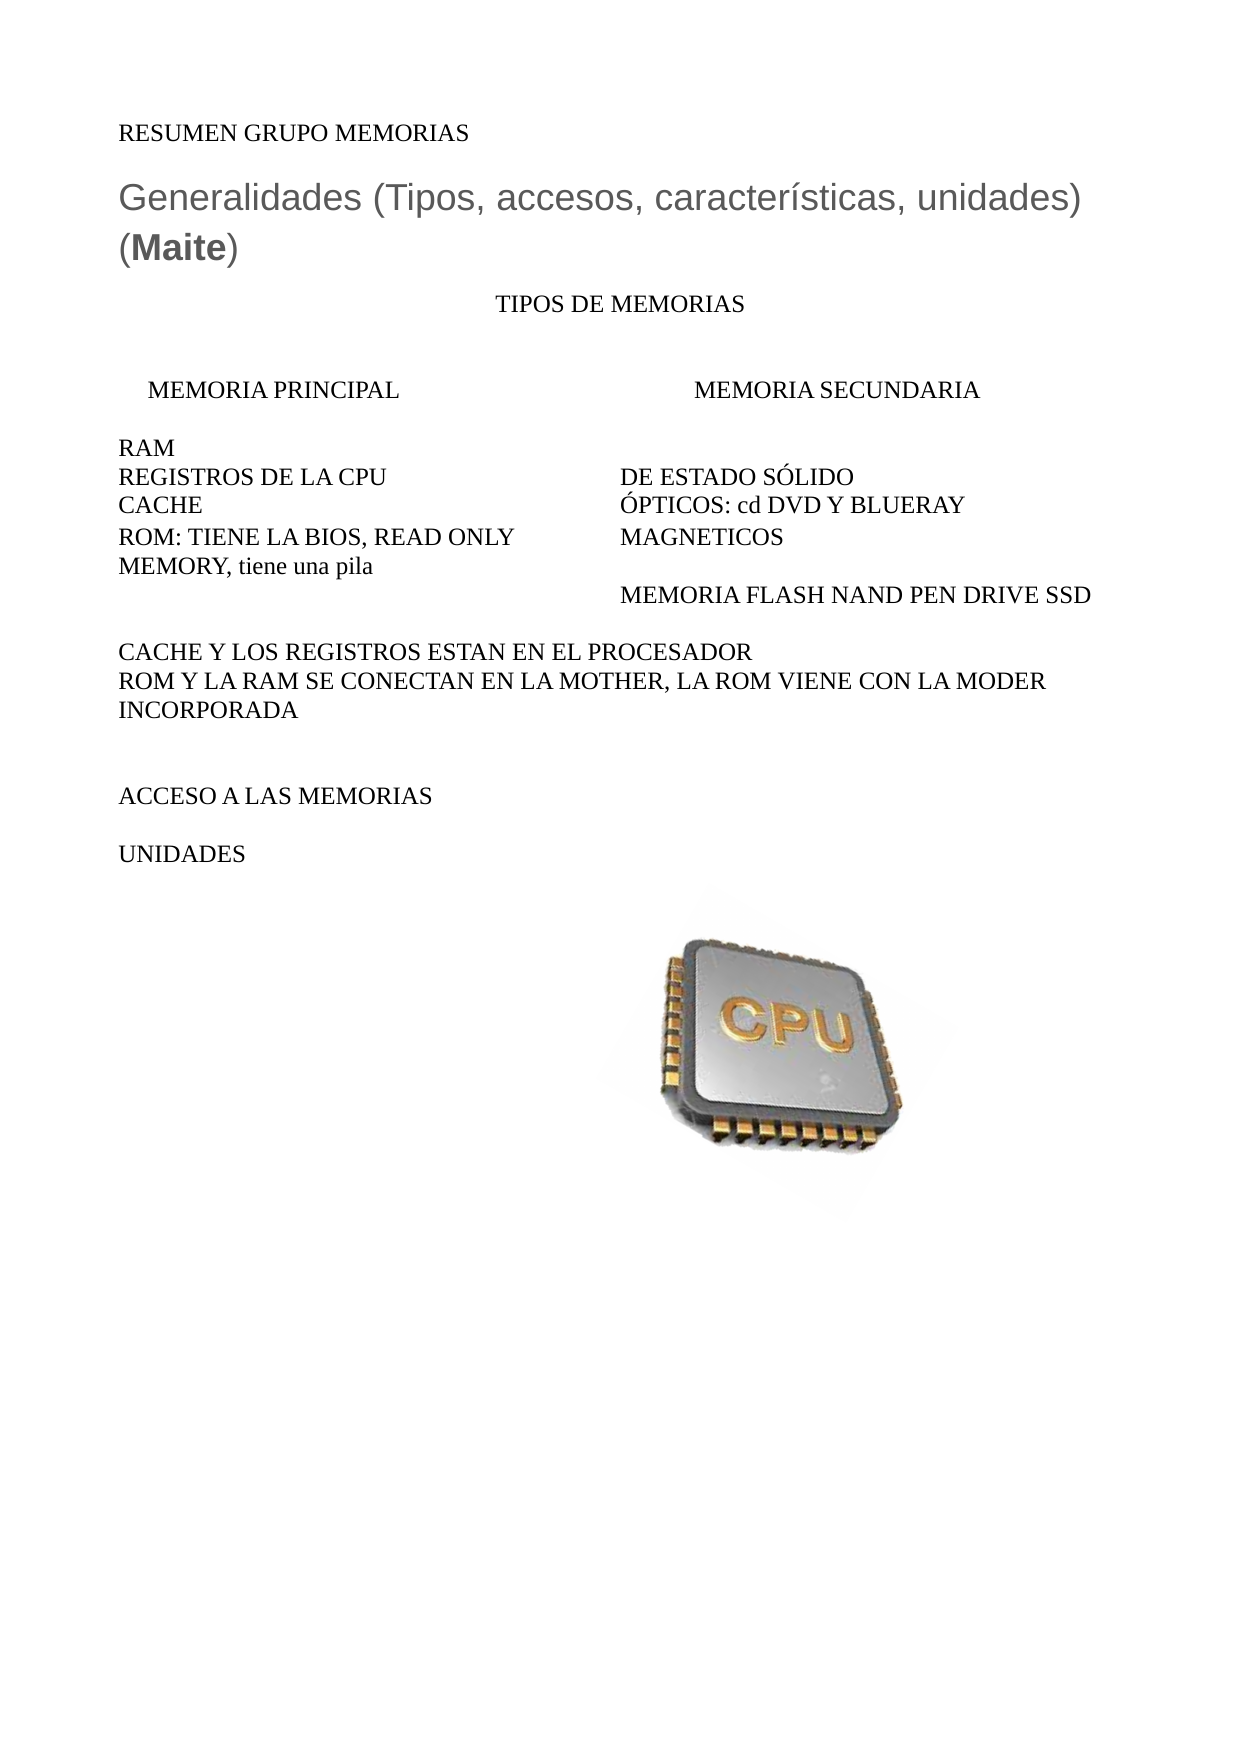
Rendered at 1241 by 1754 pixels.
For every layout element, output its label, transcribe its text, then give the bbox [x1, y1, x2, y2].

table_header MEMORIA PRINCIPAL [118, 376, 620, 433]
table_cell [118, 580, 620, 609]
table_cell ÓPTICOS: cd DVD Y BLUERAY [620, 491, 1122, 522]
text RESUMEN GRUPO MEMORIAS [118, 118, 1122, 147]
table_cell ROM: TIENE LA BIOS, READ ONLY MEMORY, tiene una pila [118, 523, 620, 580]
picture [597, 884, 958, 1222]
table_cell RAM [118, 433, 620, 462]
table_header MEMORIA SECUNDARIA [620, 376, 1122, 433]
table_cell DE ESTADO SÓLIDO [620, 462, 1122, 491]
text ROM Y LA RAM SE CONECTAN EN LA MOTHER, LA ROM VIENE CON LA MODER INCORPORADA [118, 666, 1122, 724]
text TIPOS DE MEMORIAS [118, 289, 1122, 318]
table_cell MEMORIA FLASH NAND PEN DRIVE SSD [620, 580, 1122, 609]
text Generalidades (Tipos, accesos, características, unidades) (Maite) [118, 176, 1122, 268]
table_cell [620, 433, 1122, 462]
table_cell REGISTROS DE LA CPU [118, 462, 620, 491]
text UNIDADES [118, 839, 1122, 867]
table_cell MAGNETICOS [620, 523, 1122, 580]
table_cell CACHE [118, 491, 620, 522]
text CACHE Y LOS REGISTROS ESTAN EN EL PROCESADOR [118, 637, 1122, 666]
text ACCESO A LAS MEMORIAS [118, 781, 1122, 810]
